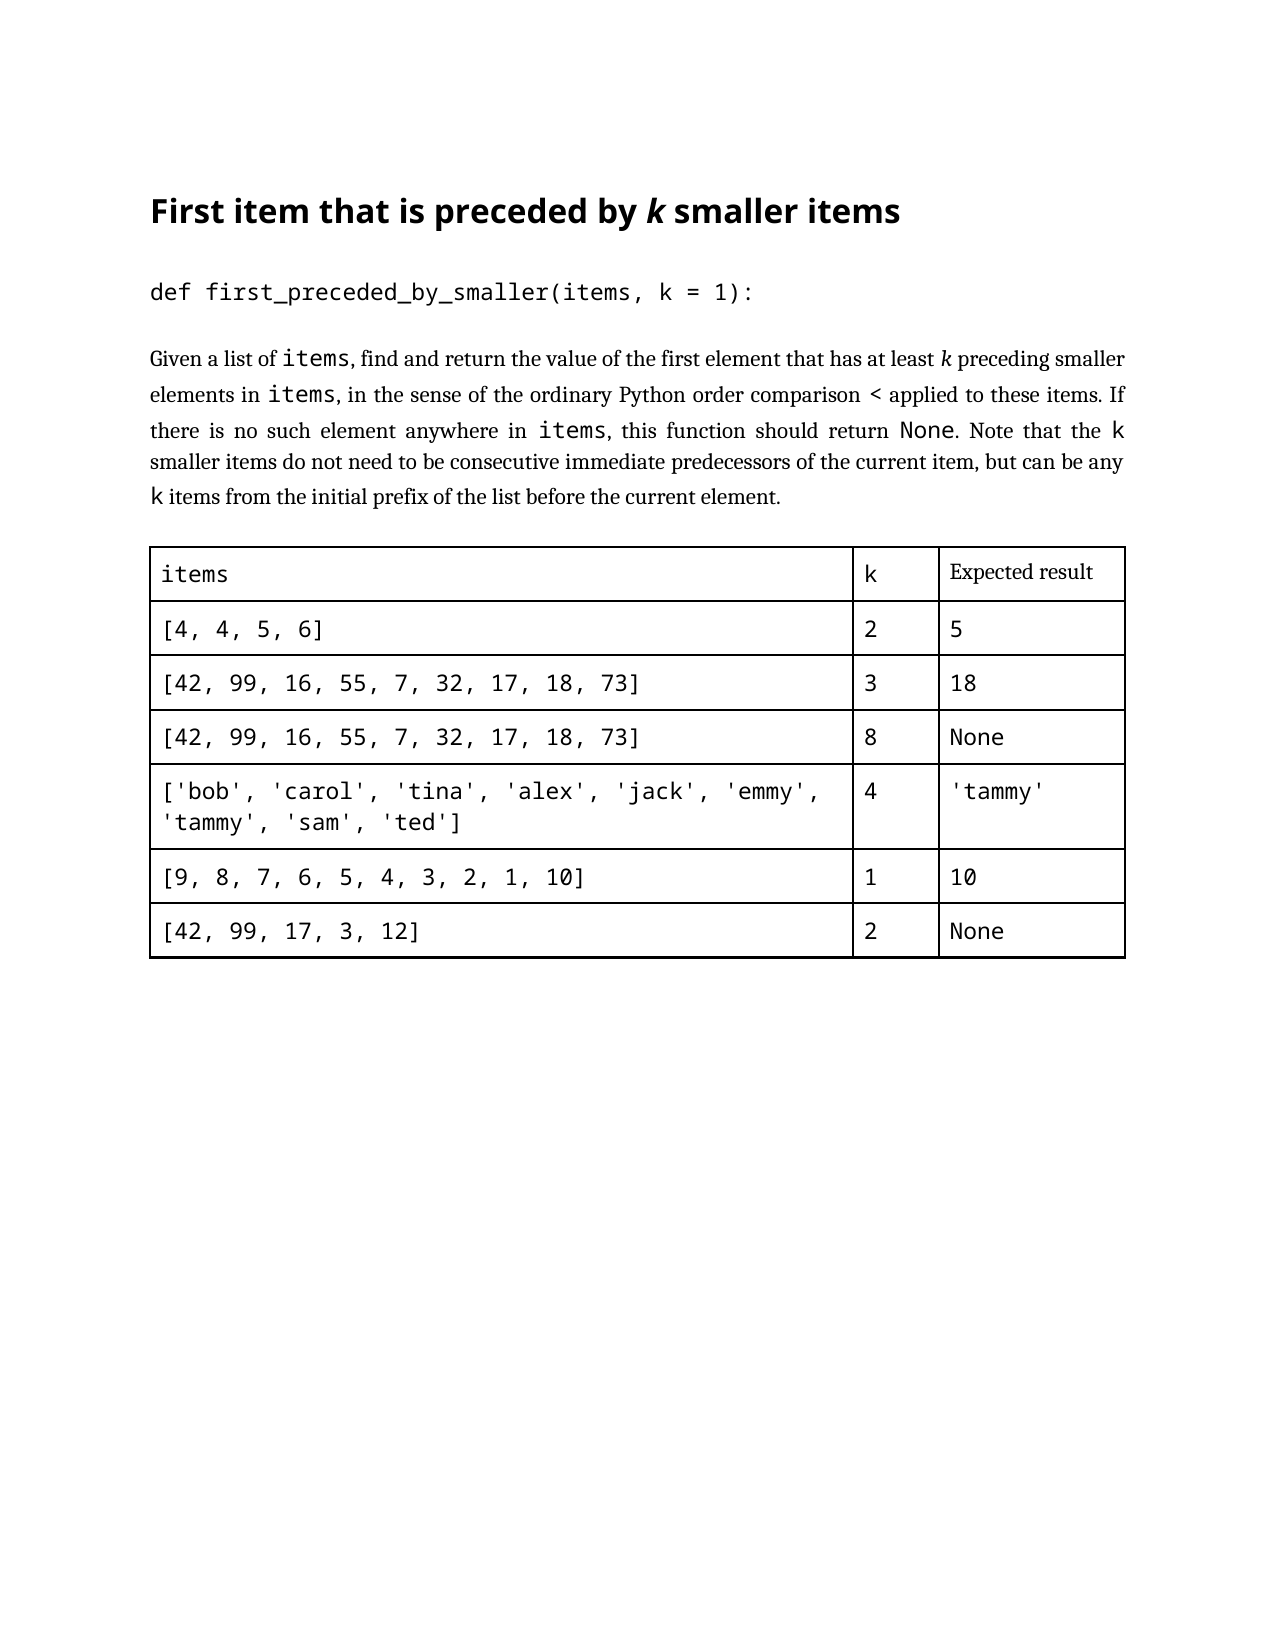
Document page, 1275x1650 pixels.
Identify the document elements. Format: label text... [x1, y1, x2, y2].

table_cell 'tammy' [940, 765, 1124, 848]
table_header items [151, 548, 852, 600]
subtitle First item that is preceded by k smaller items [150, 187, 1125, 233]
table_cell 2 [854, 602, 938, 654]
table_cell None [940, 711, 1124, 763]
table_cell 10 [940, 850, 1124, 902]
table_cell 5 [940, 602, 1124, 654]
table_header k [854, 548, 938, 600]
table_cell None [940, 904, 1124, 956]
table_cell [9, 8, 7, 6, 5, 4, 3, 2, 1, 10] [151, 850, 852, 902]
table_cell 1 [854, 850, 938, 902]
table_cell 3 [854, 656, 938, 708]
table_header Expected result [940, 548, 1124, 600]
table_cell 4 [854, 765, 938, 848]
text def first_preceded_by_smaller(items, k = 1): [150, 276, 1125, 307]
table_cell 8 [854, 711, 938, 763]
table_cell 2 [854, 904, 938, 956]
table_cell [42, 99, 16, 55, 7, 32, 17, 18, 73] [151, 711, 852, 763]
table_cell 18 [940, 656, 1124, 708]
table_cell [42, 99, 16, 55, 7, 32, 17, 18, 73] [151, 656, 852, 708]
table_cell ['bob', 'carol', 'tina', 'alex', 'jack', 'emmy', 'tammy', 'sam', 'ted'] [151, 765, 852, 848]
text Given a list of items, find and return the value of the first element that has at least k preceding smaller elements in items, in the sense of the ordinary Python order comparison < applied to these items. If there is no such element anywhere in items, this function should return None. Note that the k smaller items do not need to be consecutive immediate predecessors of the current item, but can be any k items from the initial prefix of the list before the current element. [150, 342, 1125, 511]
table_cell [4, 4, 5, 6] [151, 602, 852, 654]
table_cell [42, 99, 17, 3, 12] [151, 904, 852, 956]
